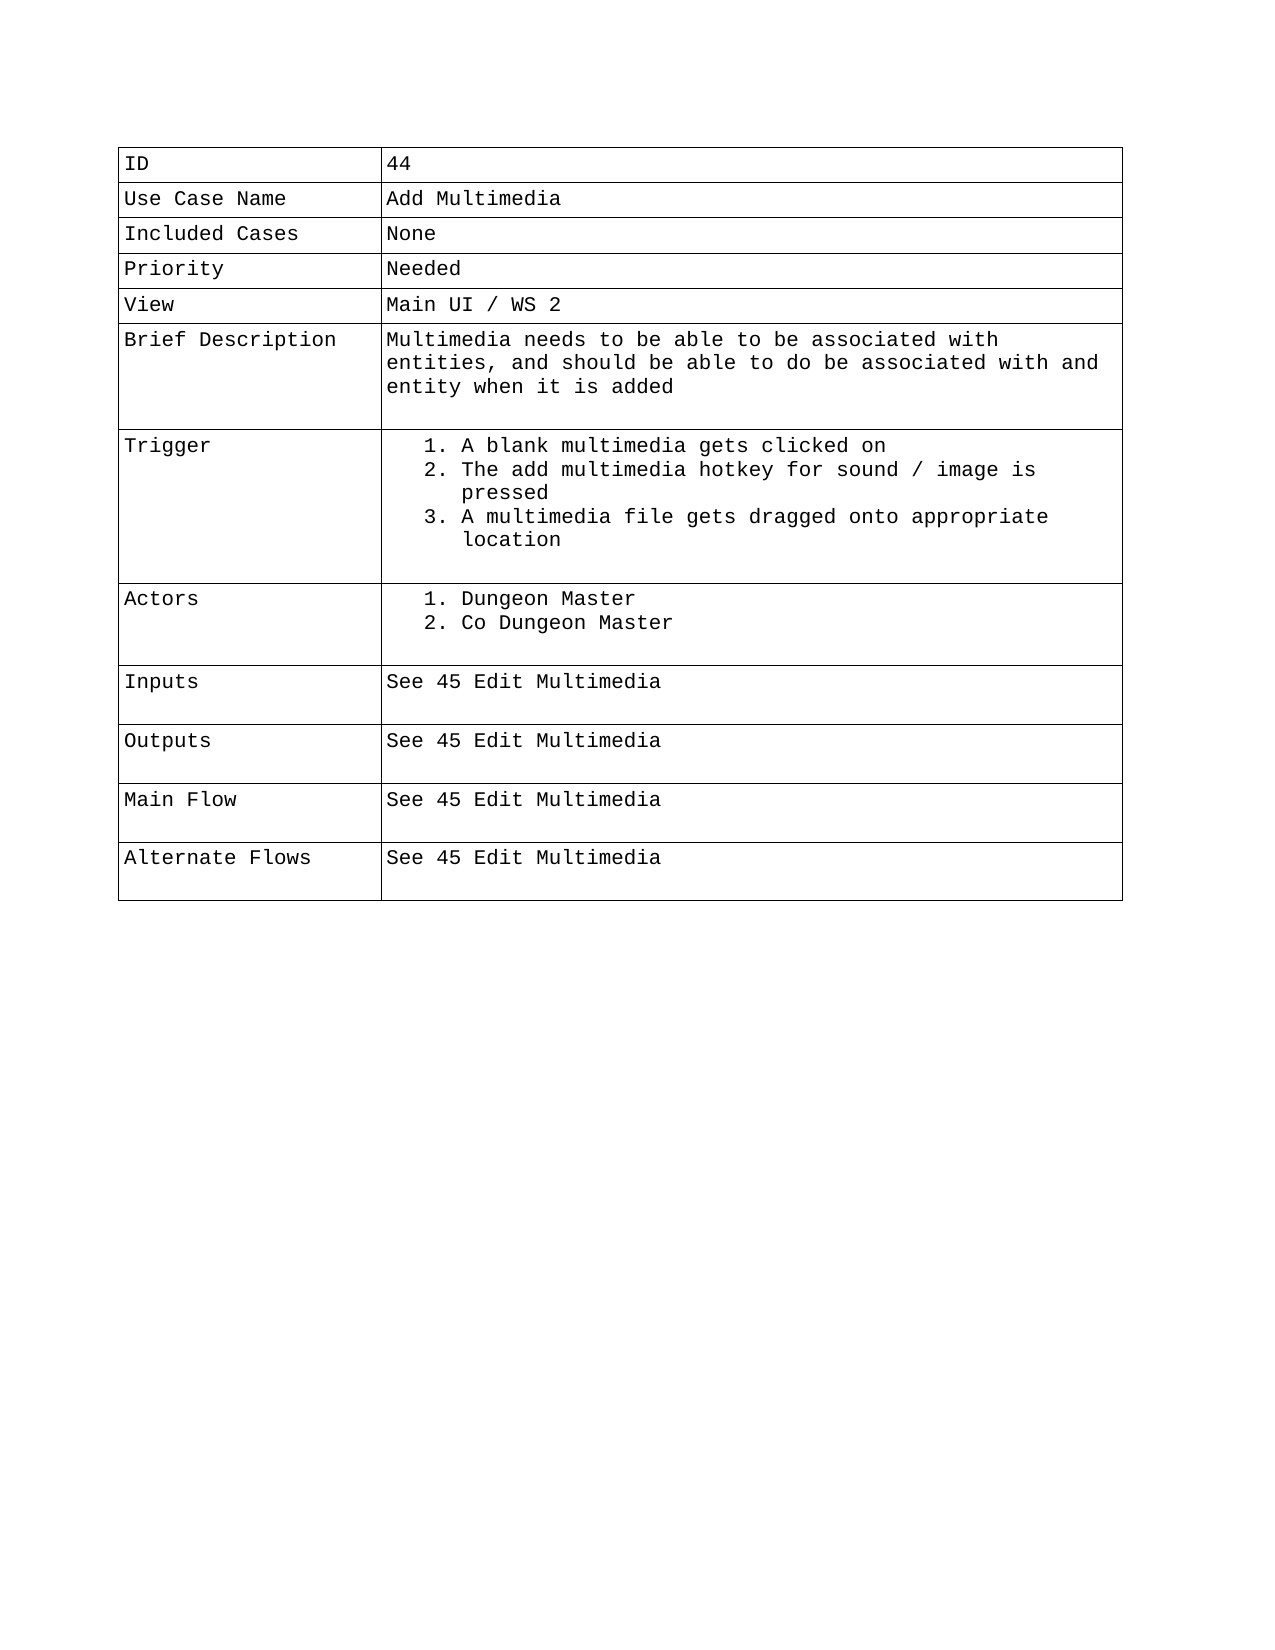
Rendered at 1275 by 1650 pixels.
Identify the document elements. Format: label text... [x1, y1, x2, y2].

table_cell Actors [119, 584, 381, 665]
table_cell Use Case Name [119, 183, 381, 217]
table_cell 1. A blank multimedia gets clicked on 2. The add multimedia hotkey for sound / image is pressed 3. A multimedia file gets dragged onto appropriate location [382, 430, 1122, 582]
table_cell See 45 Edit Multimedia [382, 784, 1122, 842]
table_header ID [119, 148, 381, 182]
table_cell See 45 Edit Multimedia [382, 666, 1122, 724]
table_cell Needed [382, 254, 1122, 288]
table_cell Included Cases [119, 218, 381, 252]
table_cell Add Multimedia [382, 183, 1122, 217]
table_cell Inputs [119, 666, 381, 724]
table_cell Outputs [119, 725, 381, 783]
table_cell Priority [119, 254, 381, 288]
table_cell 1. Dungeon Master 2. Co Dungeon Master [382, 584, 1122, 665]
table_header 44 [382, 148, 1122, 182]
table_cell Multimedia needs to be able to be associated with entities, and should be able to do be associated with and entity when it is added [382, 324, 1122, 429]
table_cell Trigger [119, 430, 381, 582]
table_cell None [382, 218, 1122, 252]
table_cell Main Flow [119, 784, 381, 842]
table_cell Alternate Flows [119, 843, 381, 900]
table_cell Brief Description [119, 324, 381, 429]
table_cell View [119, 289, 381, 323]
table_cell See 45 Edit Multimedia [382, 843, 1122, 900]
table_cell See 45 Edit Multimedia [382, 725, 1122, 783]
table_cell Main UI / WS 2 [382, 289, 1122, 323]
